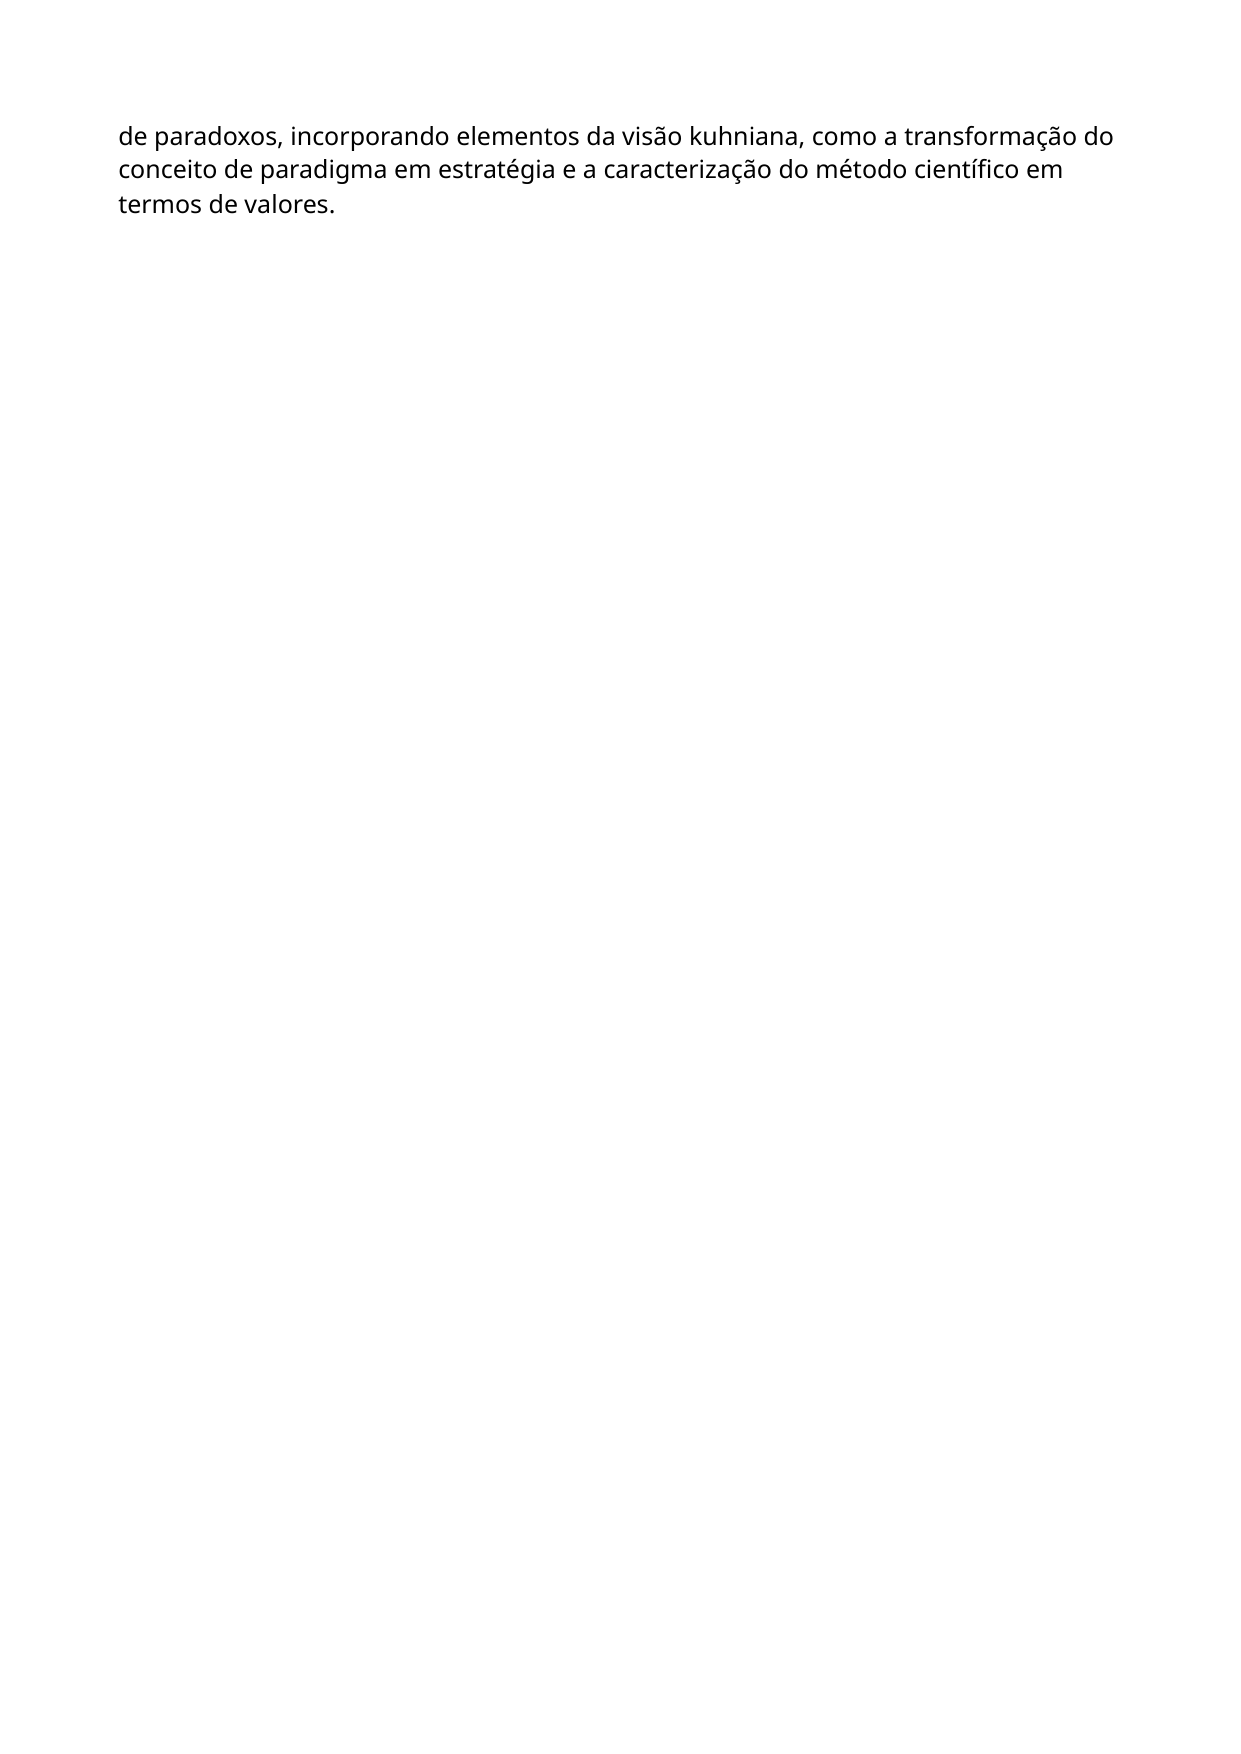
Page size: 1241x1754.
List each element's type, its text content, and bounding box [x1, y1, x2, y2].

text de paradoxos, incorporando elementos da visão kuhniana, como a transformação do conceito de paradigma em estratégia e a caracterização do método científico em termos de valores. [118, 118, 1122, 220]
